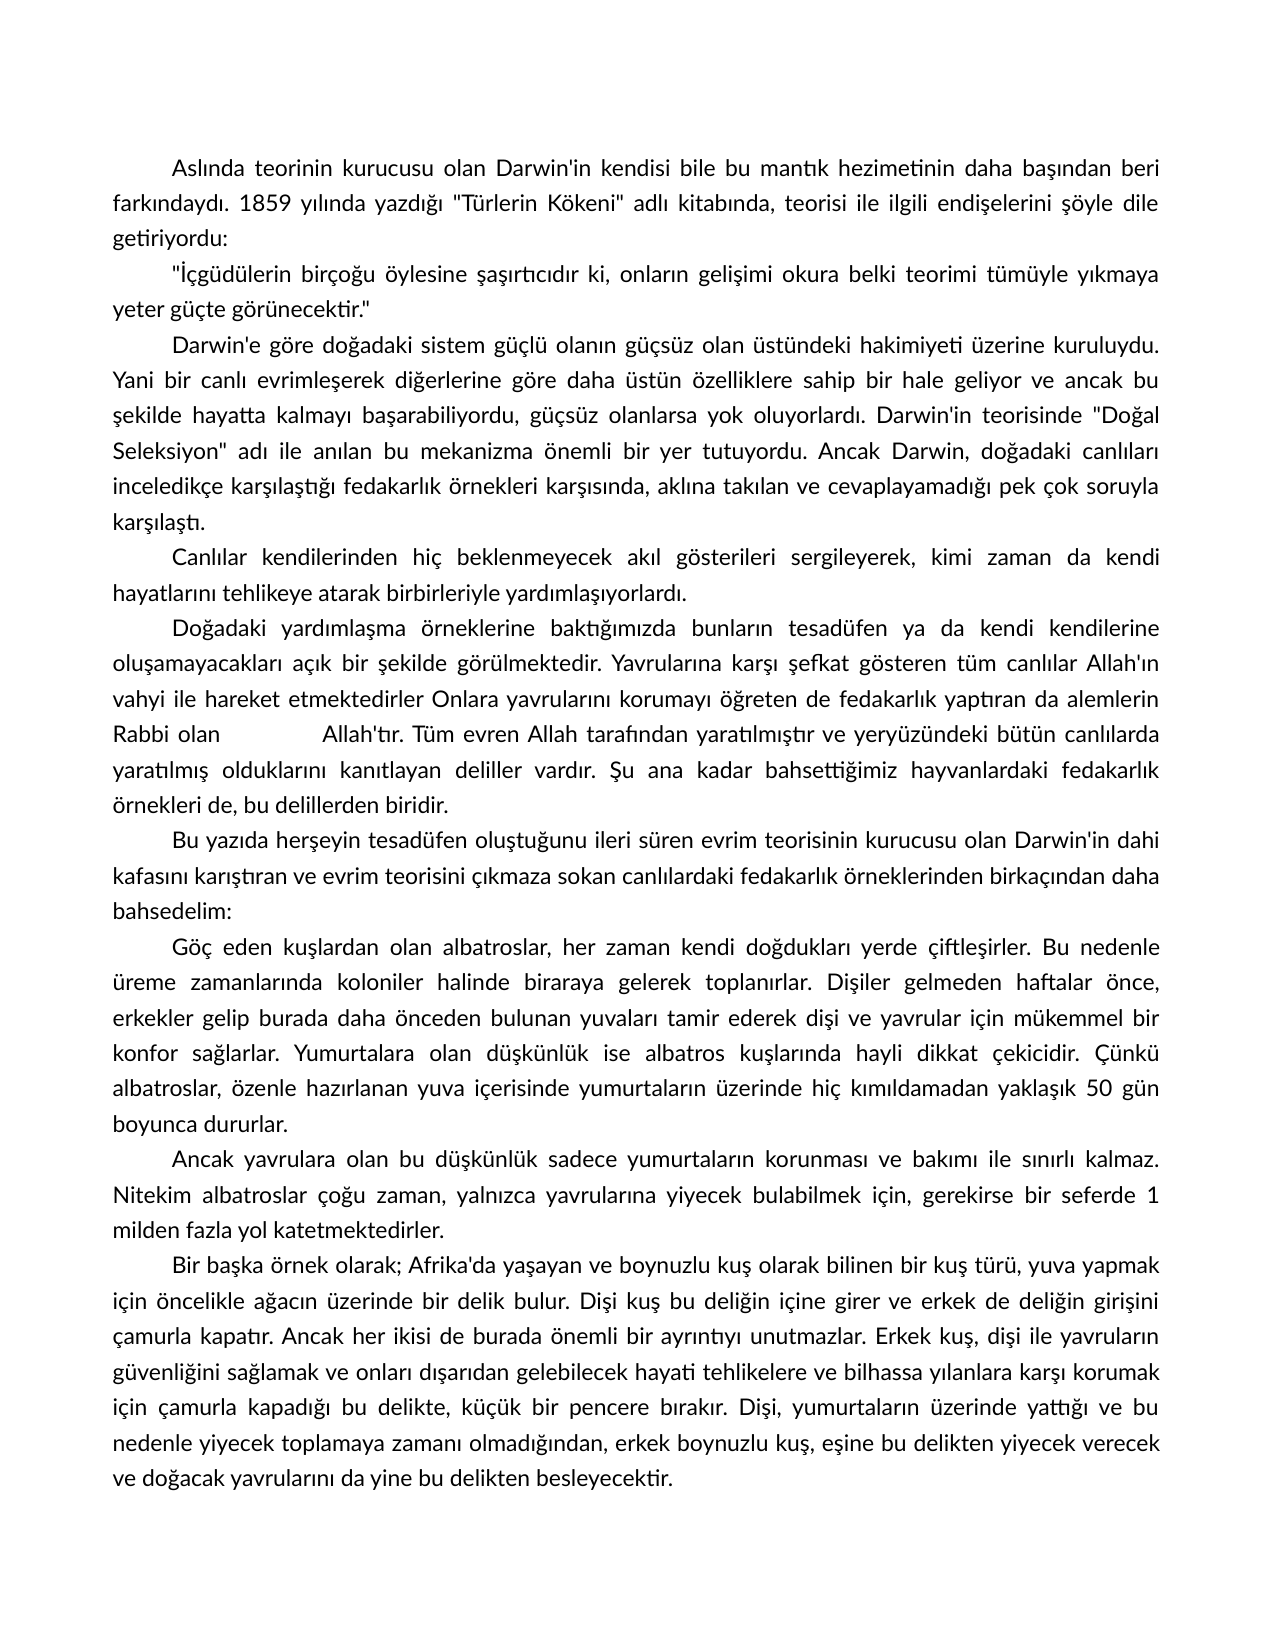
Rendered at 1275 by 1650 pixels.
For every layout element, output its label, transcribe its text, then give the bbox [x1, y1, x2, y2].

text Aslında teorinin kurucusu olan Darwin'in kendisi bile bu mantık hezimetinin daha başından beri farkındaydı. 1859 yılında yazdığı "Türlerin Kökeni" adlı kitabında, teorisi ile ilgili endişelerini şöyle dile getiriyordu: [112, 148, 1161, 254]
text Bir başka örnek olarak; Afrika'da yaşayan ve boynuzlu kuş olarak bilinen bir kuş türü, yuva yapmak için öncelikle ağacın üzerinde bir delik bulur. Dişi kuş bu deliğin içine girer ve erkek de deliğin girişini çamurla kapatır. Ancak her ikisi de burada önemli bir ayrıntıyı unutmazlar. Erkek kuş, dişi ile yavruların güvenliğini sağlamak ve onları dışarıdan gelebilecek hayati tehlikelere ve bilhassa yılanlara karşı korumak için çamurla kapadığı bu delikte, küçük bir pencere bırakır. Dişi, yumurtaların üzerinde yattığı ve bu nedenle yiyecek toplamaya zamanı olmadığından, erkek boynuzlu kuş, eşine bu delikten yiyecek verecek ve doğacak yavrularını da yine bu delikten besleyecektir. [112, 1246, 1161, 1493]
text Darwin'e göre doğadaki sistem güçlü olanın güçsüz olan üstündeki hakimiyeti üzerine kuruluydu. Yani bir canlı evrimleşerek diğerlerine göre daha üstün özelliklere sahip bir hale geliyor ve ancak bu şekilde hayatta kalmayı başarabiliyordu, güçsüz olanlarsa yok oluyorlardı. Darwin'in teorisinde "Doğal Seleksiyon" adı ile anılan bu mekanizma önemli bir yer tutuyordu. Ancak Darwin, doğadaki canlıları inceledikçe karşılaştığı fedakarlık örnekleri karşısında, aklına takılan ve cevaplayamadığı pek çok soruyla karşılaştı. [112, 325, 1161, 537]
text Doğadaki yardımlaşma örneklerine baktığımızda bunların tesadüfen ya da kendi kendilerine oluşamayacakları açık bir şekilde görülmektedir. Yavrularına karşı şefkat gösteren tüm canlılar Allah'ın vahyi ile hareket etmektedirler Onlara yavrularını korumayı öğreten de fedakarlık yaptıran da alemlerin Rabbi olan Allah'tır. Tüm evren Allah tarafından yaratılmıştır ve yeryüzündeki bütün canlılarda yaratılmış olduklarını kanıtlayan deliller vardır. Şu ana kadar bahsettiğimiz hayvanlardaki fedakarlık örnekleri de, bu delillerden biridir. [112, 608, 1161, 821]
text Bu yazıda herşeyin tesadüfen oluştuğunu ileri süren evrim teorisinin kurucusu olan Darwin'in dahi kafasını karıştıran ve evrim teorisini çıkmaza sokan canlılardaki fedakarlık örneklerinden birkaçından daha bahsedelim: [112, 821, 1161, 927]
text Göç eden kuşlardan olan albatroslar, her zaman kendi doğdukları yerde çiftleşirler. Bu nedenle üreme zamanlarında koloniler halinde biraraya gelerek toplanırlar. Dişiler gelmeden haftalar önce, erkekler gelip burada daha önceden bulunan yuvaları tamir ederek dişi ve yavrular için mükemmel bir konfor sağlarlar. Yumurtalara olan düşkünlük ise albatros kuşlarında hayli dikkat çekicidir. Çünkü albatroslar, özenle hazırlanan yuva içerisinde yumurtaların üzerinde hiç kımıldamadan yaklaşık 50 gün boyunca dururlar. [112, 927, 1161, 1139]
text Canlılar kendilerinden hiç beklenmeyecek akıl gösterileri sergileyerek, kimi zaman da kendi hayatlarını tehlikeye atarak birbirleriyle yardımlaşıyorlardı. [112, 537, 1161, 608]
text Ancak yavrulara olan bu düşkünlük sadece yumurtaların korunması ve bakımı ile sınırlı kalmaz. Nitekim albatroslar çoğu zaman, yalnızca yavrularına yiyecek bulabilmek için, gerekirse bir seferde 1 milden fazla yol katetmektedirler. [112, 1139, 1161, 1246]
text "İçgüdülerin birçoğu öylesine şaşırtıcıdır ki, onların gelişimi okura belki teorimi tümüyle yıkmaya yeter güçte görünecektir." [112, 254, 1161, 325]
